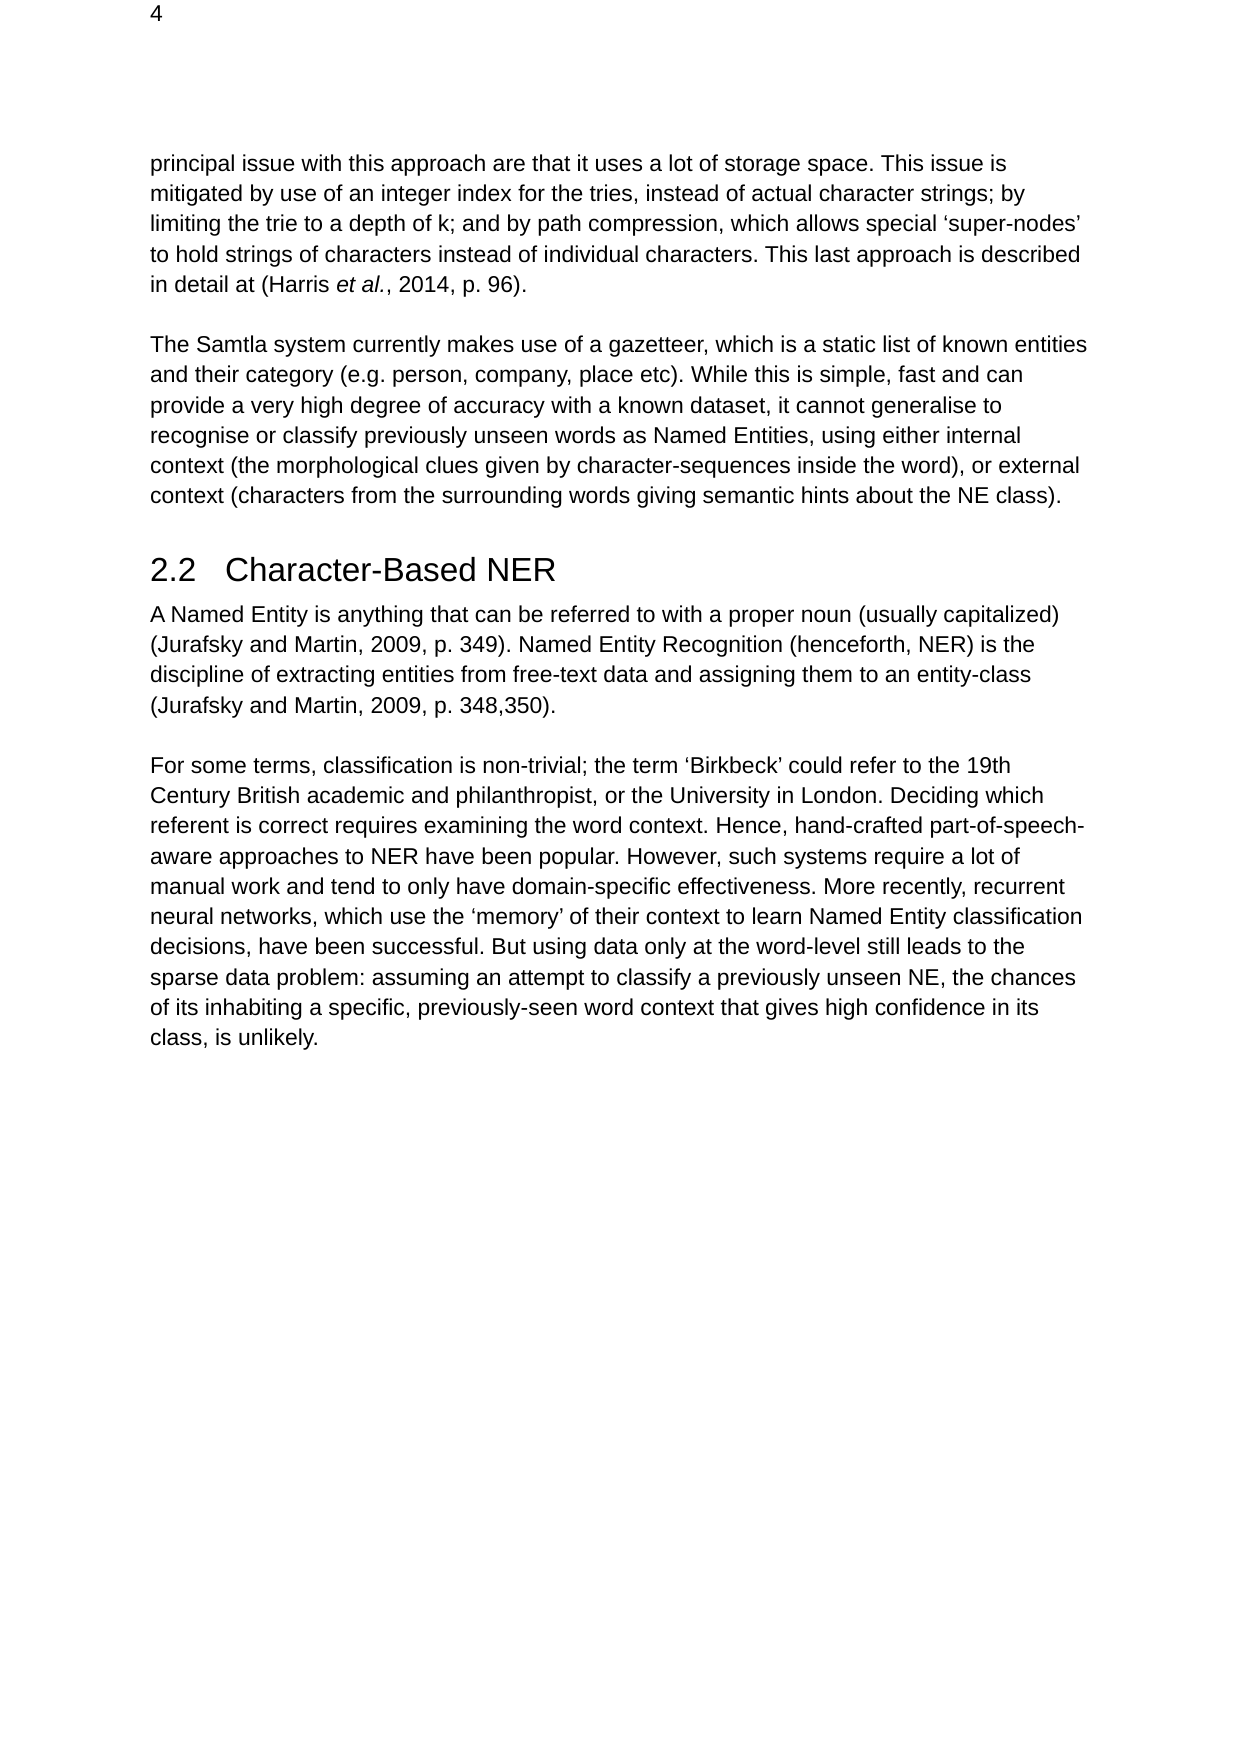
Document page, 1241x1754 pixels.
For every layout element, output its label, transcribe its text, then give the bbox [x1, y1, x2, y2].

text A Named Entity is anything that can be referred to with a proper noun (usually capitalized) (Jurafsky and Martin, 2009, p. 349)⁠⁠. Named Entity Recognition (henceforth, NER) is the discipline of extracting entities from free-text data and assigning them to an entity-class (Jurafsky and Martin, 2009, p. 348,350)⁠. [150, 601, 1090, 718]
text For some terms, classification is non-trivial; the term ‘Birkbeck’ could refer to the 19th Century British academic and philanthropist, or the University in London. Deciding which referent is correct requires examining the word context. Hence, hand-crafted part-of-speech-aware approaches to NER have been popular. However, such systems require a lot of manual work and tend to only have domain-specific effectiveness. More recently, recurrent neural networks, which use the ‘memory’ of their context to learn Named Entity classification decisions, have been successful. But using data only at the word-level still leads to the sparse data problem: assuming an attempt to classify a previously unseen NE, the chances of its inhabiting a specific, previously-seen word context that gives high confidence in its class, is unlikely. [150, 752, 1090, 1050]
subtitle Character-Based NER [150, 550, 1090, 588]
text The Samtla system currently makes use of a gazetteer, which is a static list of known entities and their category (e.g. person, company, place etc). While this is simple, fast and can provide a very high degree of accuracy with a known dataset, it cannot generalise to recognise or classify previously unseen words as Named Entities, using either internal context (the morphological clues given by character-sequences inside the word), or external context (characters from the surrounding words giving semantic hints about the NE class). [150, 331, 1090, 509]
text principal issue with this approach are that it uses a lot of storage space. This issue is mitigated by use of an integer index for the tries, instead of actual character strings; by limiting the trie to a depth of k; and by path compression, which allows special ‘super-nodes’ to hold strings of characters instead of individual characters. This last approach is described in detail at (Harris et al., 2014, p. 96)⁠. [150, 150, 1090, 297]
